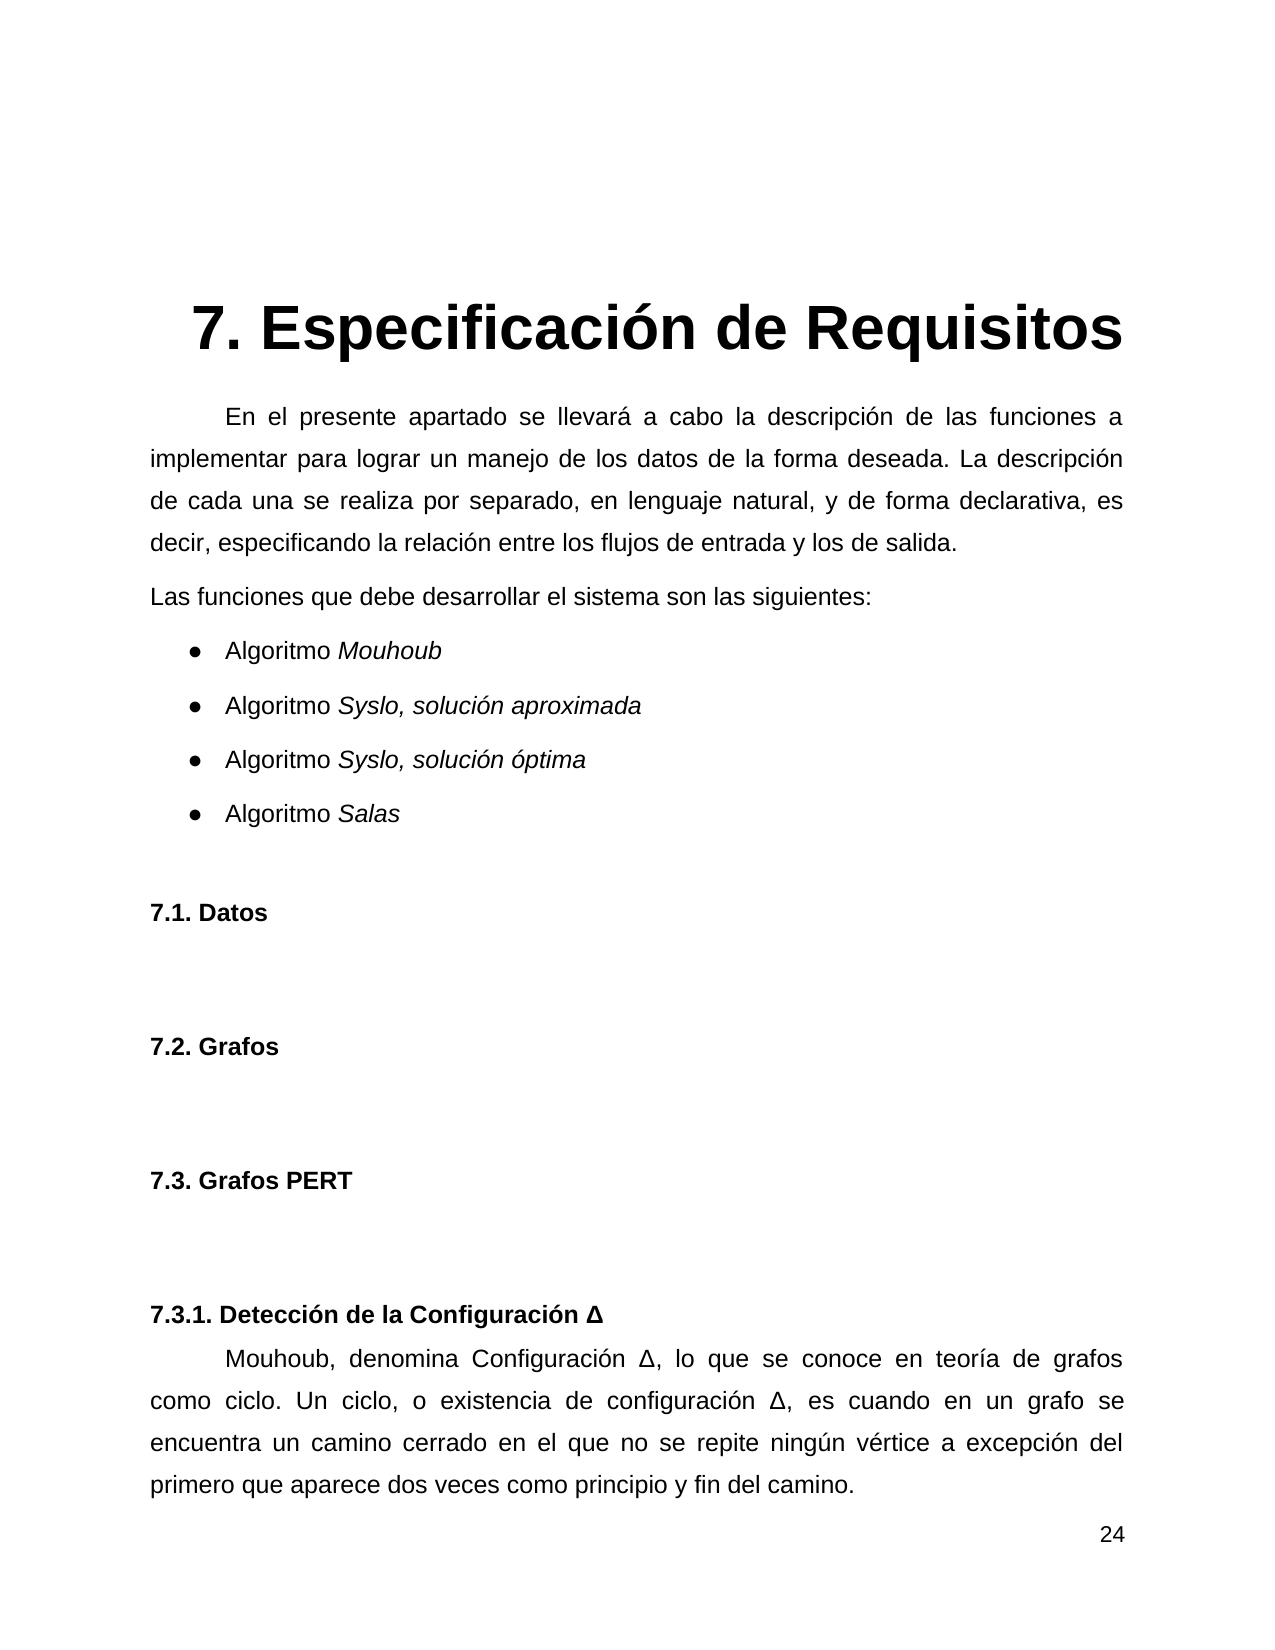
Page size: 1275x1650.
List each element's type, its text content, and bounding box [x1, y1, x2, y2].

text 7.3.1. Detección de la Configuración Δ [150, 1301, 1125, 1328]
text 7. Especificación de Requisitos [150, 293, 1125, 363]
list Algoritmo Syslo, solución aproximada [187, 692, 1125, 719]
text Mouhoub, denomina Configuración Δ, lo que se conoce en teoría de grafos como ciclo. Un ciclo, o existencia de configuración Δ, es cuando en un grafo se encuentra un camino cerrado en el que no se repite ningún vértice a excepción del primero que aparece dos veces como principio y fin del camino. [150, 1345, 1125, 1499]
text En el presente apartado se llevará a cabo la descripción de las funciones a implementar para lograr un manejo de los datos de la forma deseada. La descripción de cada una se realiza por separado, en lenguaje natural, y de forma declarativa, es decir, especificando la relación entre los flujos de entrada y los de salida. [150, 403, 1125, 556]
text 7.3. Grafos PERT [150, 1167, 1125, 1195]
text 7.2. Grafos [150, 1033, 1125, 1061]
text 7.1. Datos [150, 899, 1125, 927]
list Algoritmo Salas [187, 800, 1125, 828]
list Algoritmo Syslo, solución óptima [187, 746, 1125, 774]
list Algoritmo Mouhoub [187, 637, 1125, 665]
text Las funciones que debe desarrollar el sistema son las siguientes: [150, 583, 1125, 611]
